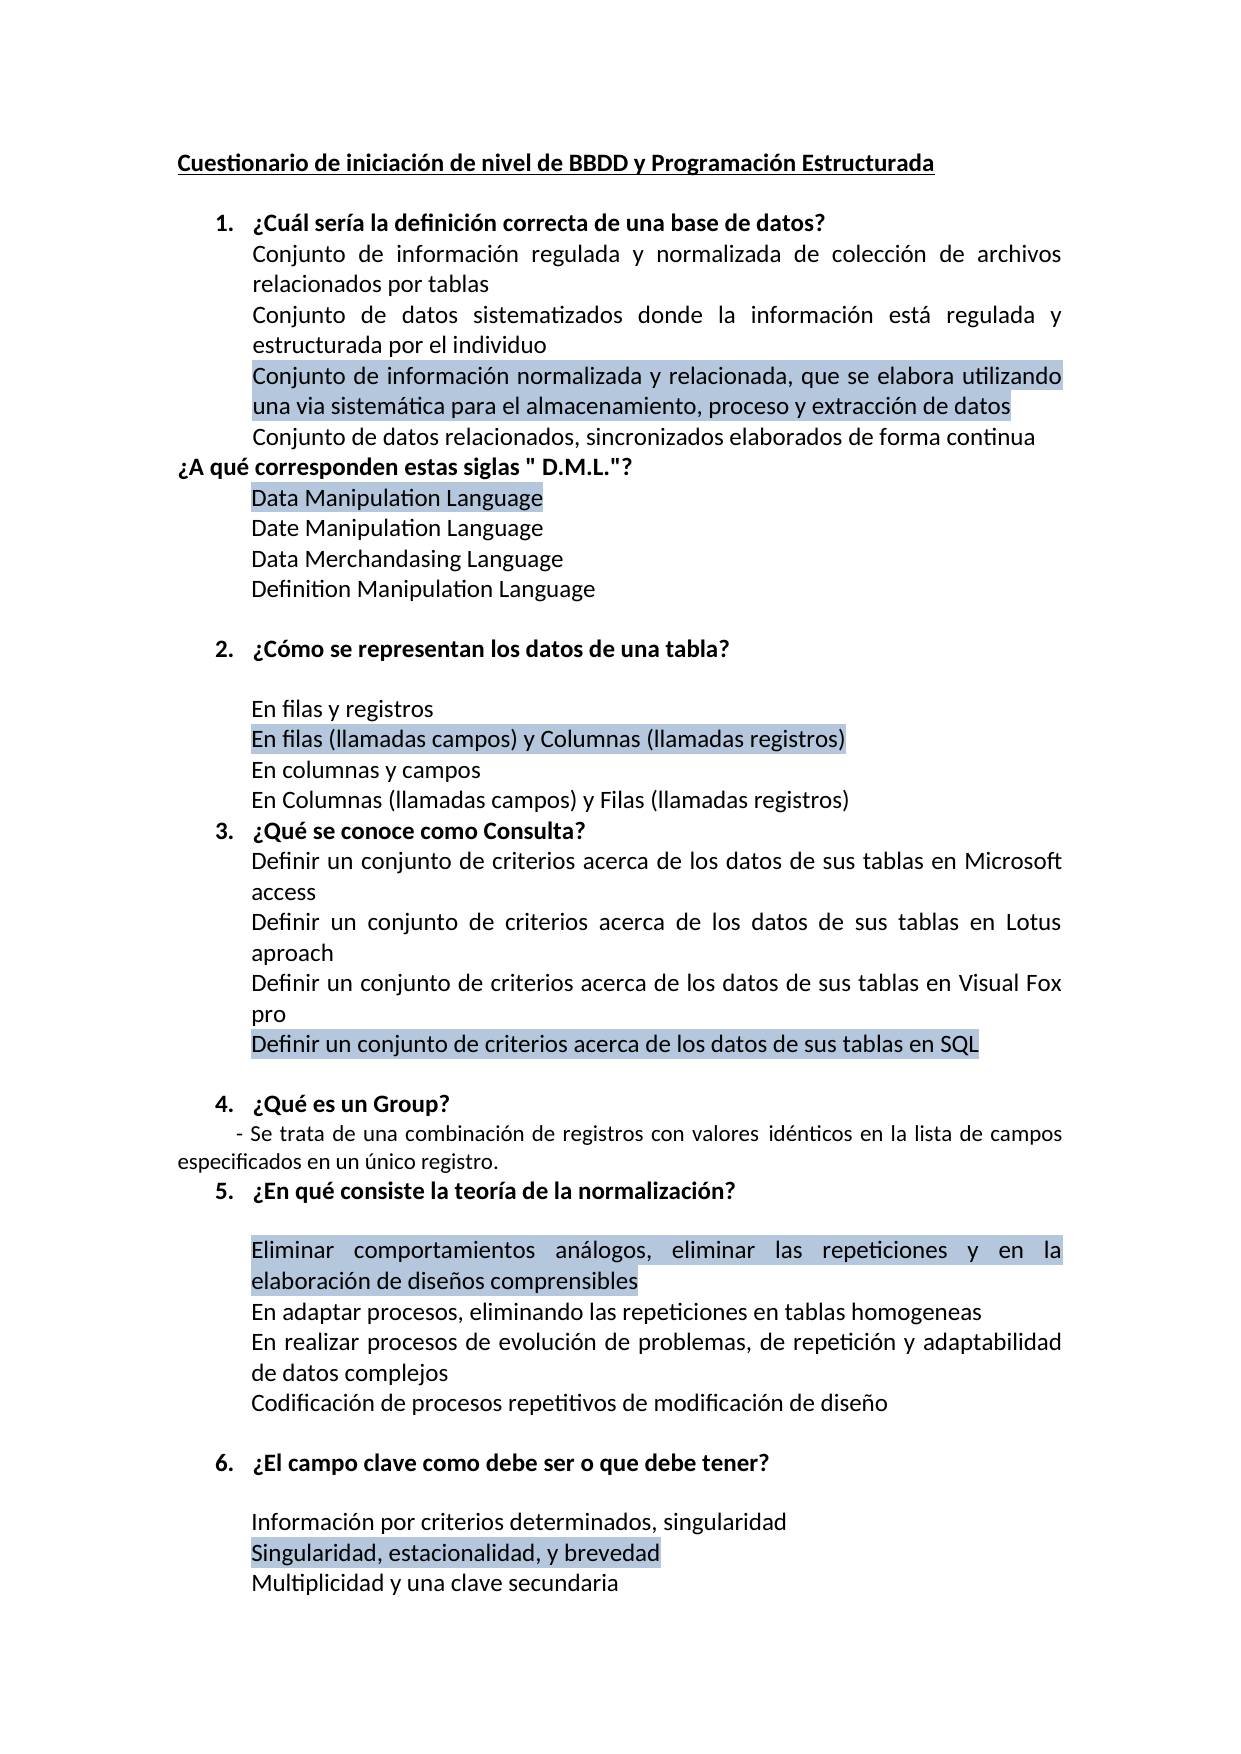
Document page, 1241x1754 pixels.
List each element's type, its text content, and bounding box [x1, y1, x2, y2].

list Conjunto de información regulada y normalizada de colección de archivos relacionados por tablas [252, 238, 1063, 299]
text Definir un conjunto de criterios acerca de los datos de sus tablas en Lotus aproach [251, 907, 1063, 968]
text En columnas y campos [251, 754, 1063, 784]
subtitle ¿Qué es un Group? [215, 1088, 1063, 1119]
text Información por criterios determinados, singularidad [251, 1507, 1063, 1537]
text Definir un conjunto de criterios acerca de los datos de sus tablas en Microsoft access [251, 846, 1063, 907]
list Conjunto de datos sistematizados donde la información está regulada y estructurada por el individuo [252, 299, 1063, 360]
subtitle ¿El campo clave como debe ser o que debe tener? [215, 1447, 1063, 1477]
text En Columnas (llamadas campos) y Filas (llamadas registros) [251, 784, 1063, 815]
subtitle ¿Cuál sería la definición correcta de una base de datos? [215, 207, 1063, 238]
text En adaptar procesos, eliminando las repeticiones en tablas homogeneas [251, 1296, 1063, 1326]
subtitle ¿En qué consiste la teoría de la normalización? [215, 1175, 1063, 1205]
text Multiplicidad y una clave secundaria [251, 1568, 1063, 1598]
subtitle - Se trata de una combinación de registros con valores idénticos en la lista de campos especificados en un único registro. [177, 1119, 1063, 1175]
text En realizar procesos de evolución de problemas, de repetición y adaptabilidad de datos complejos [251, 1326, 1063, 1387]
subtitle ¿Cómo se representan los datos de una tabla? [215, 633, 1063, 664]
subtitle Cuestionario de iniciación de nivel de BBDD y Programación Estructurada [177, 148, 1063, 178]
list Conjunto de información normalizada y relacionada, que se elabora utilizando una via sistemática para el almacenamiento, proceso y extracción de datos [252, 360, 1063, 421]
text Data Manipulation Language [251, 482, 1063, 512]
text Eliminar comportamientos análogos, eliminar las repeticiones y en la elaboración de diseños comprensibles [251, 1234, 1063, 1296]
text En filas y registros [251, 693, 1063, 723]
text Definir un conjunto de criterios acerca de los datos de sus tablas en Visual Fox pro [251, 968, 1063, 1029]
text En filas (llamadas campos) y Columnas (llamadas registros) [251, 723, 1063, 754]
text Definir un conjunto de criterios acerca de los datos de sus tablas en SQL [177, 1029, 1063, 1059]
list Conjunto de datos relacionados, sincronizados elaborados de forma continua [252, 421, 1063, 451]
text Singularidad, estacionalidad, y brevedad [251, 1537, 1063, 1568]
text ¿A qué corresponden estas siglas " D.M.L."? [177, 451, 1063, 482]
list ¿Qué se conoce como Consulta? [215, 815, 1063, 846]
text Data Merchandasing Language [251, 543, 1063, 573]
text Date Manipulation Language [251, 512, 1063, 543]
text Definition Manipulation Language [251, 573, 1063, 604]
text Codificación de procesos repetitivos de modificación de diseño [251, 1387, 1063, 1418]
